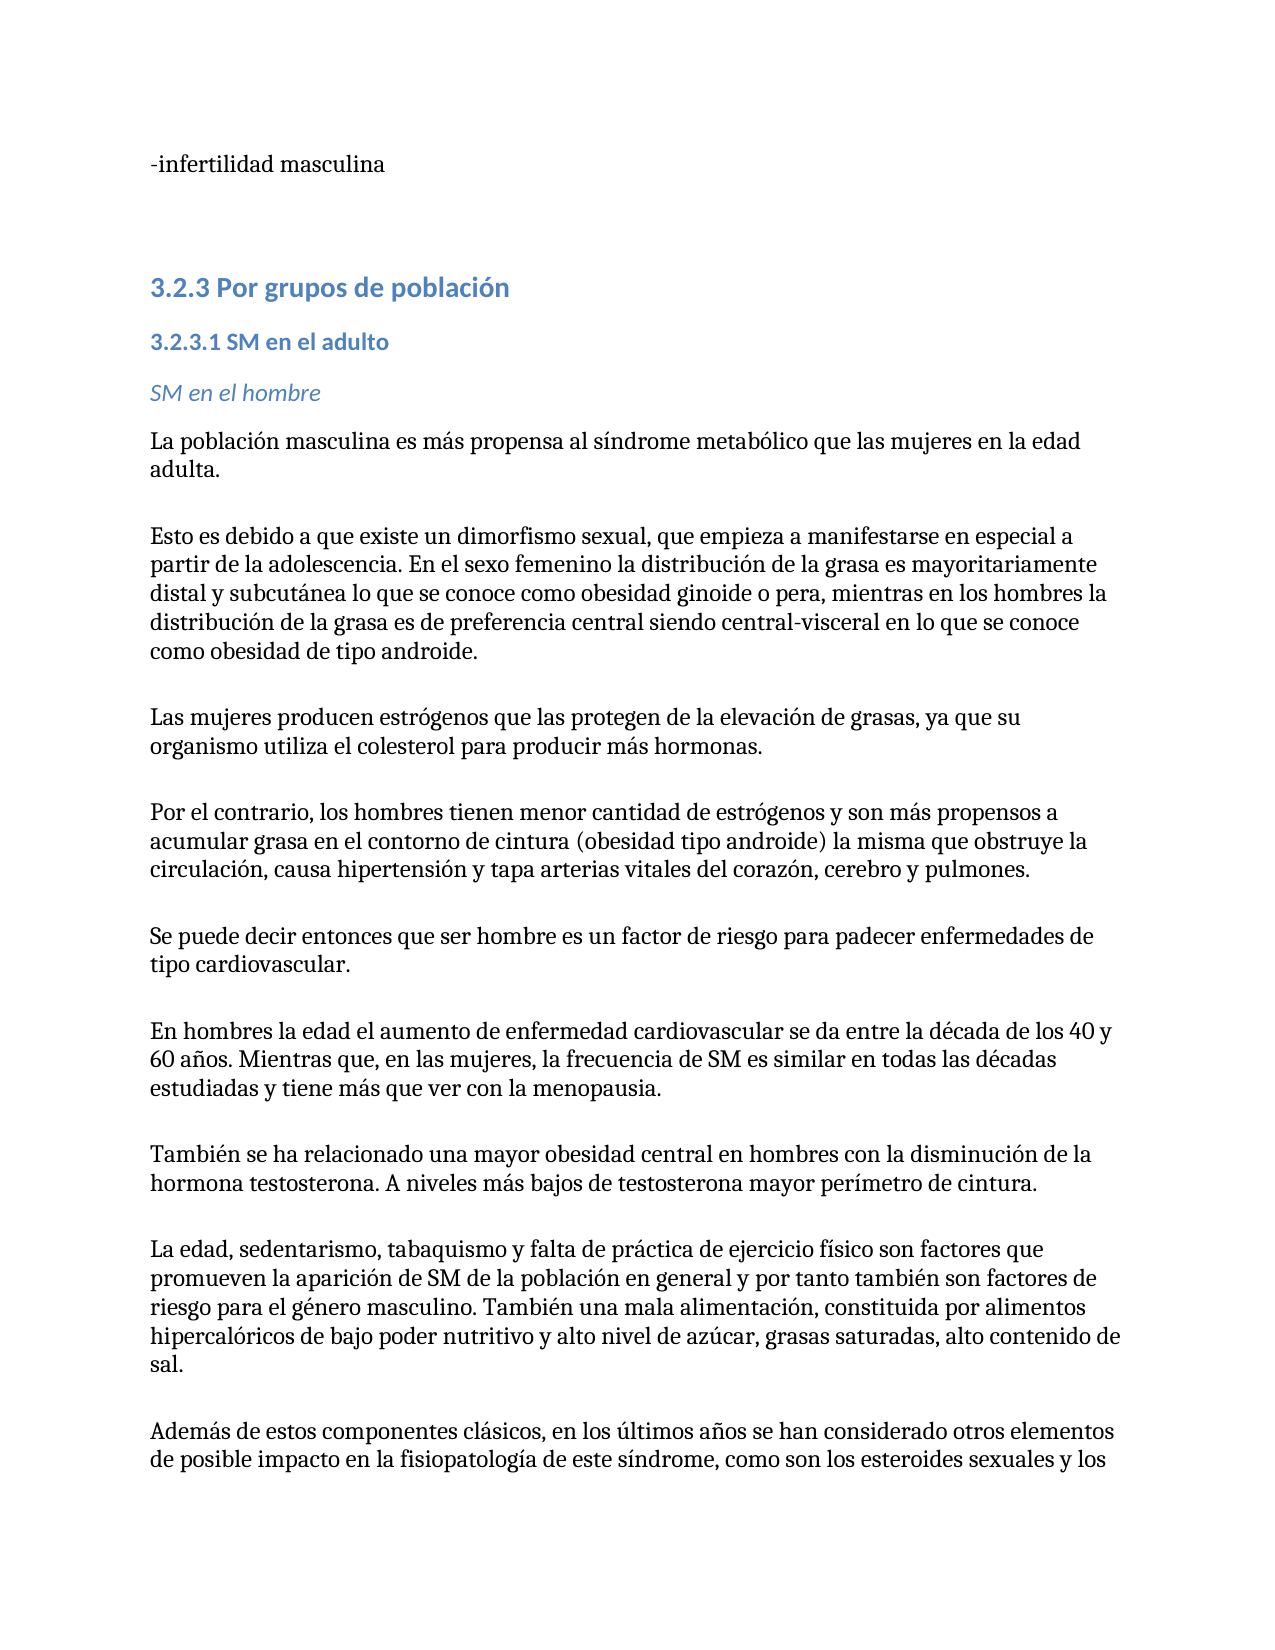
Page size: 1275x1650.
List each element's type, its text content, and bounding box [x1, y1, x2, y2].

subtitle SM en el hombre [150, 377, 1125, 408]
text La edad, sedentarismo, tabaquismo y falta de práctica de ejercicio físico son factores que promueven la aparición de SM de la población en general y por tanto también son factores de riesgo para el género masculino. También una mala alimentación, constituida por alimentos hipercalóricos de bajo poder nutritivo y alto nivel de azúcar, grasas saturadas, alto contenido de sal. [150, 1235, 1125, 1379]
text Además de estos componentes clásicos, en los últimos años se han considerado otros elementos de posible impacto en la fisiopatología de este síndrome, como son los esteroides sexuales y los [150, 1417, 1125, 1474]
subtitle 3.2.3.1 SM en el adulto [150, 326, 1125, 357]
text Por el contrario, los hombres tienen menor cantidad de estrógenos y son más propensos a acumular grasa en el contorno de cintura (obesidad tipo androide) la misma que obstruye la circulación, causa hipertensión y tapa arterias vitales del corazón, cerebro y pulmones. [150, 798, 1125, 884]
subtitle 3.2.3 Por grupos de población [150, 269, 1125, 305]
text -infertilidad masculina [150, 150, 1125, 179]
text La población masculina es más propensa al síndrome metabólico que las mujeres en la edad adulta. [150, 427, 1125, 484]
text En hombres la edad el aumento de enfermedad cardiovascular se da entre la década de los 40 y 60 años. Mientras que, en las mujeres, la frecuencia de SM es similar en todas las décadas estudiadas y tiene más que ver con la menopausia. [150, 1017, 1125, 1103]
text También se ha relacionado una mayor obesidad central en hombres con la disminución de la hormona testosterona. A niveles más bajos de testosterona mayor perímetro de cintura. [150, 1140, 1125, 1198]
text Esto es debido a que existe un dimorfismo sexual, que empieza a manifestarse en especial a partir de la adolescencia. En el sexo femenino la distribución de la grasa es mayoritariamente distal y subcutánea lo que se conoce como obesidad ginoide o pera, mientras en los hombres la distribución de la grasa es de preferencia central siendo central-visceral en lo que se conoce como obesidad de tipo androide. [150, 522, 1125, 665]
text Se puede decir entonces que ser hombre es un factor de riesgo para padecer enfermedades de tipo cardiovascular. [150, 922, 1125, 979]
text Las mujeres producen estrógenos que las protegen de la elevación de grasas, ya que su organismo utiliza el colesterol para producir más hormonas. [150, 703, 1125, 760]
